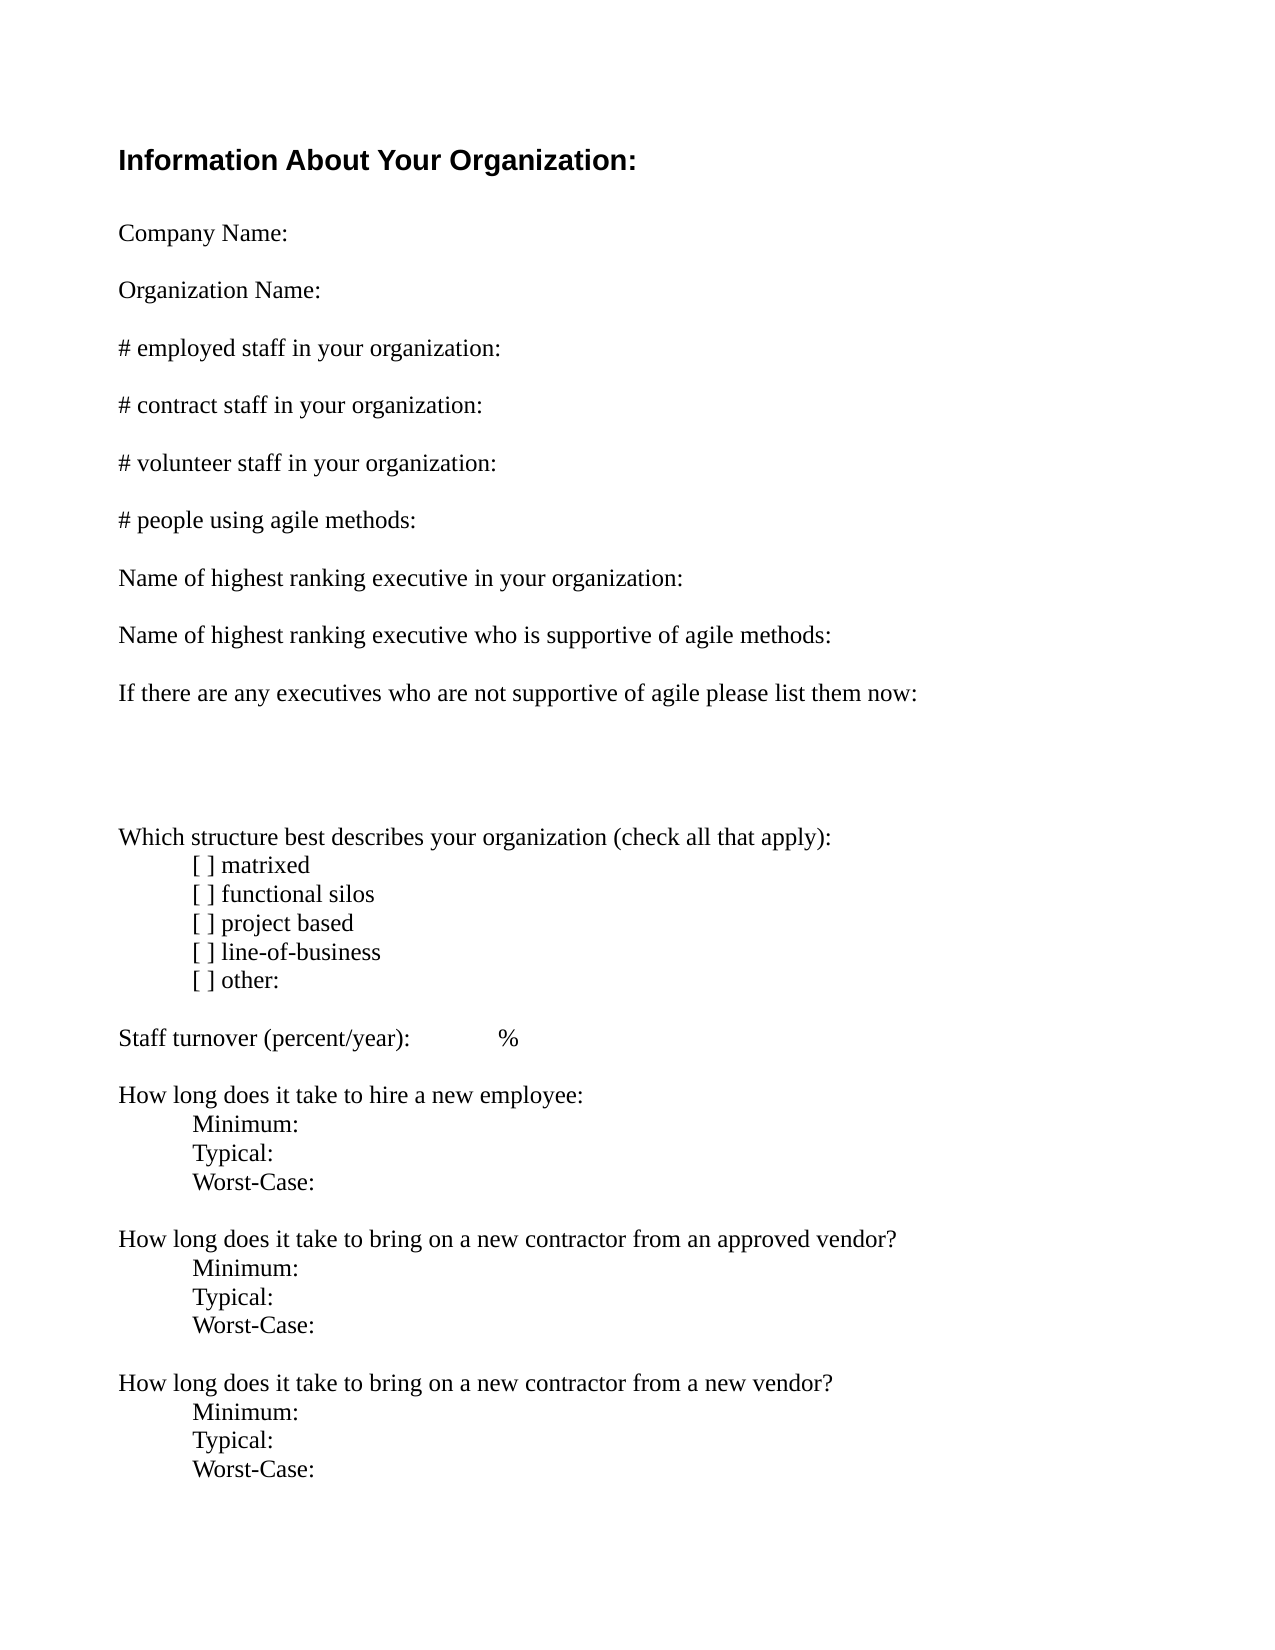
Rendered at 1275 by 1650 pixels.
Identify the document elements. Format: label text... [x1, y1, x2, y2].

text Typical: [118, 1425, 1157, 1454]
text Typical: [118, 1138, 1157, 1167]
text # people using agile methods: [118, 505, 1157, 534]
text Name of highest ranking executive in your organization: [118, 563, 1157, 592]
text # volunteer staff in your organization: [118, 448, 1157, 477]
text # contract staff in your organization: [118, 390, 1157, 419]
text Minimum: [118, 1253, 1157, 1282]
text Staff turnover (percent/year): % [118, 1023, 1157, 1052]
text [ ] line-of-business [118, 937, 1157, 965]
text How long does it take to bring on a new contractor from an approved vendor? [118, 1224, 1157, 1253]
text Worst-Case: [118, 1167, 1157, 1195]
text Company Name: [118, 218, 1157, 247]
text [ ] project based [118, 908, 1157, 937]
text Which structure best describes your organization (check all that apply): [118, 822, 1157, 850]
text Worst-Case: [118, 1310, 1157, 1339]
text How long does it take to hire a new employee: [118, 1080, 1157, 1109]
text # employed staff in your organization: [118, 333, 1157, 362]
text [ ] other: [118, 965, 1157, 994]
text How long does it take to bring on a new contractor from a new vendor? [118, 1368, 1157, 1397]
text [ ] matrixed [118, 850, 1157, 879]
text If there are any executives who are not supportive of agile please list them now: [118, 678, 1157, 707]
subtitle Information About Your Organization: [118, 143, 1157, 177]
text Organization Name: [118, 275, 1157, 304]
text Minimum: [118, 1109, 1157, 1138]
text Typical: [118, 1282, 1157, 1310]
text Worst-Case: [118, 1454, 1157, 1483]
text Minimum: [118, 1397, 1157, 1425]
text Name of highest ranking executive who is supportive of agile methods: [118, 620, 1157, 649]
text [ ] functional silos [118, 879, 1157, 908]
